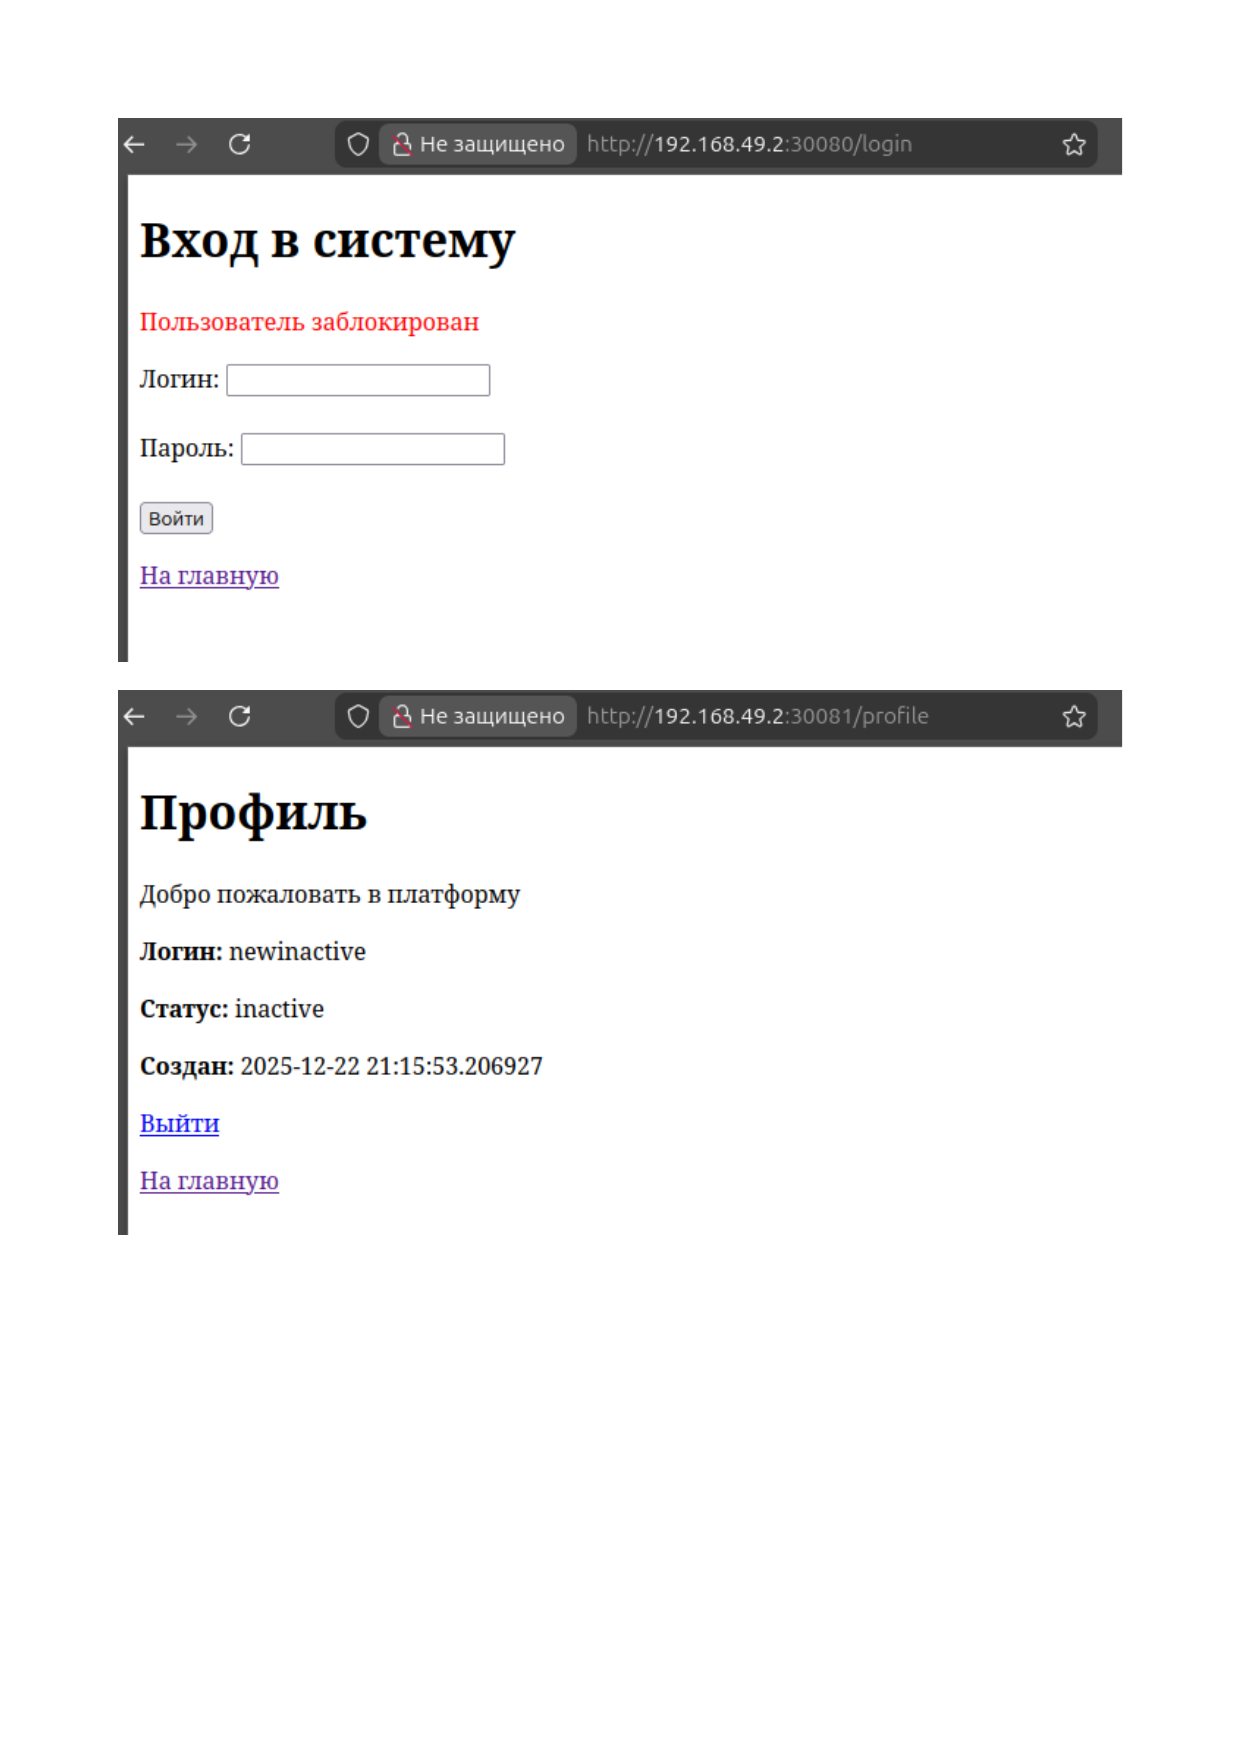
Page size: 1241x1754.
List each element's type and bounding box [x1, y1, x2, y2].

picture [118, 690, 1123, 1235]
picture [118, 118, 1123, 662]
